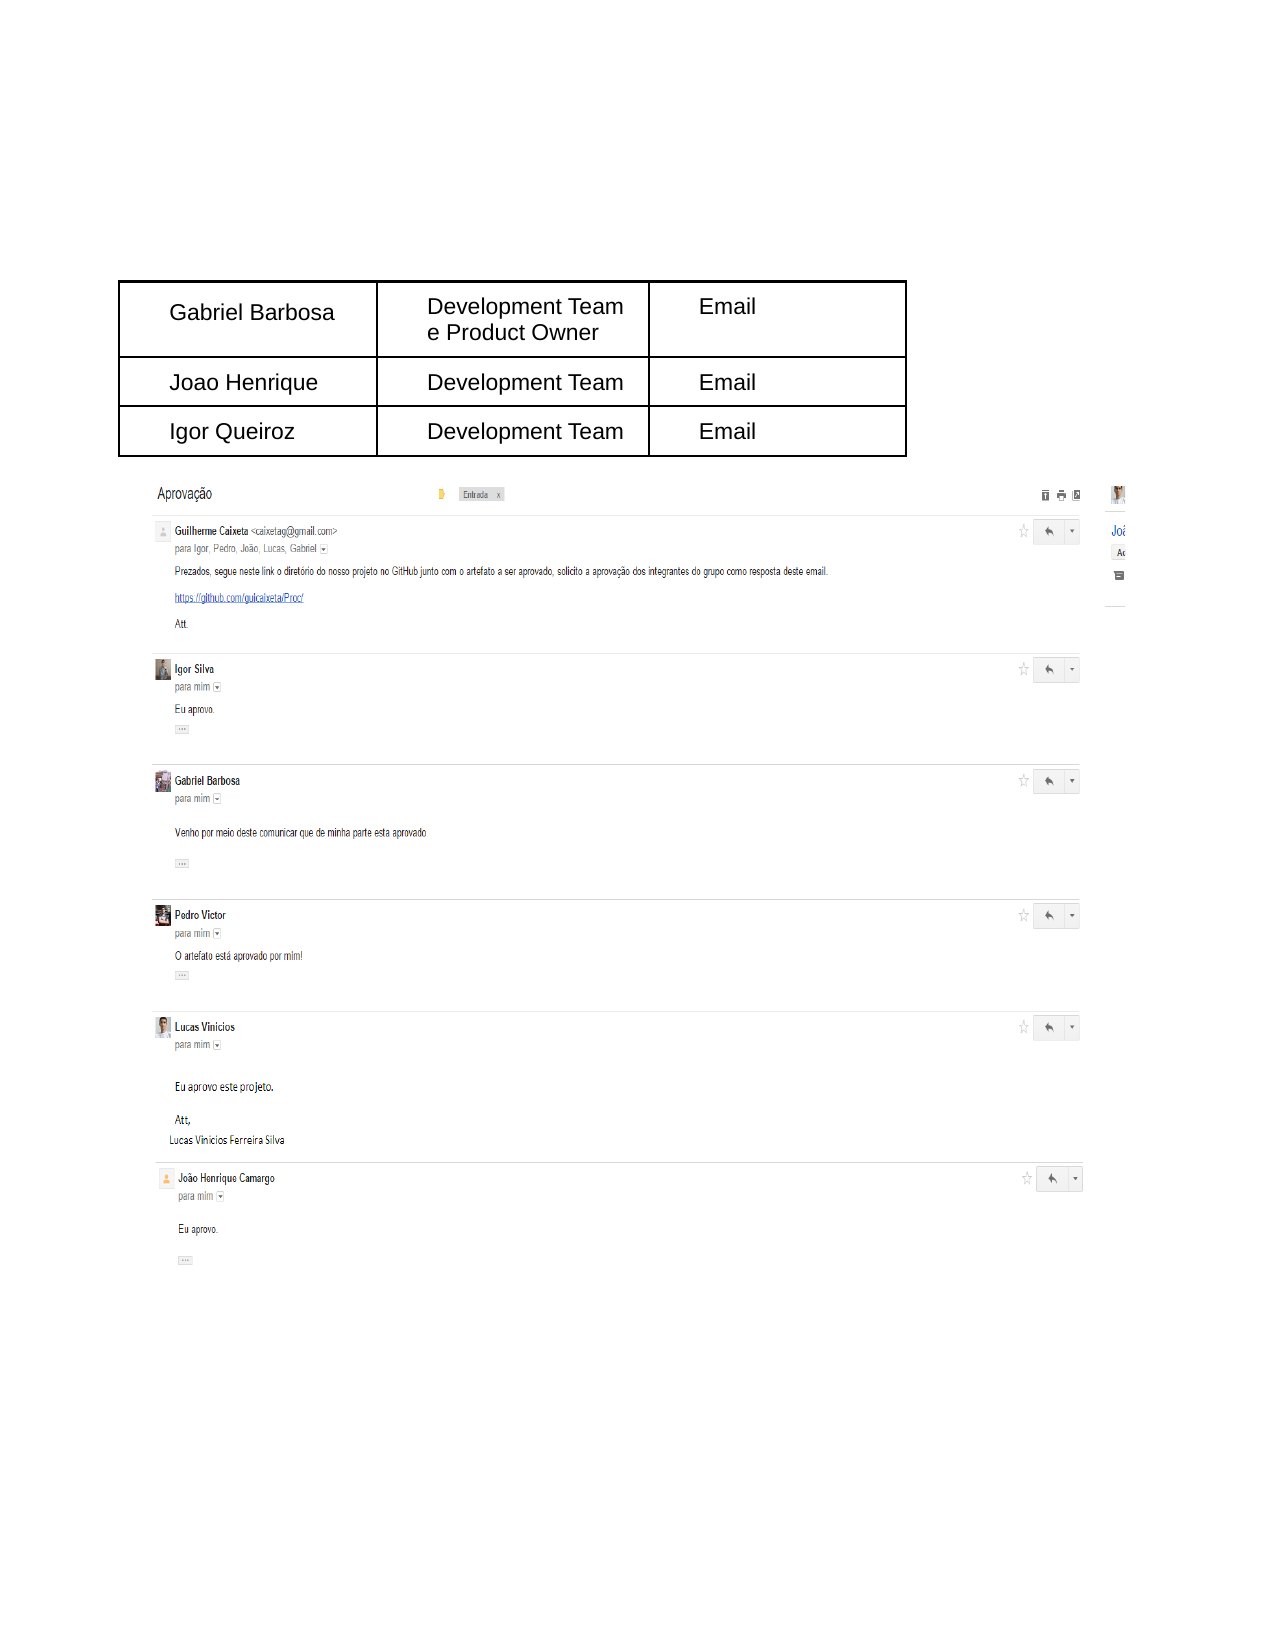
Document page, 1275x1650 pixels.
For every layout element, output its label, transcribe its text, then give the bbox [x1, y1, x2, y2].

table_cell Joao Henrique [120, 358, 376, 405]
table_cell Email [650, 407, 905, 454]
table_cell Email [650, 358, 905, 405]
table_cell Gabriel Barbosa [120, 283, 376, 356]
table_cell Igor Queiroz [120, 407, 376, 454]
table_cell Development Team [378, 407, 648, 454]
table_cell Development Team e Product Owner [378, 283, 648, 356]
table_cell Email [650, 283, 905, 356]
table_cell Development Team [378, 358, 648, 405]
